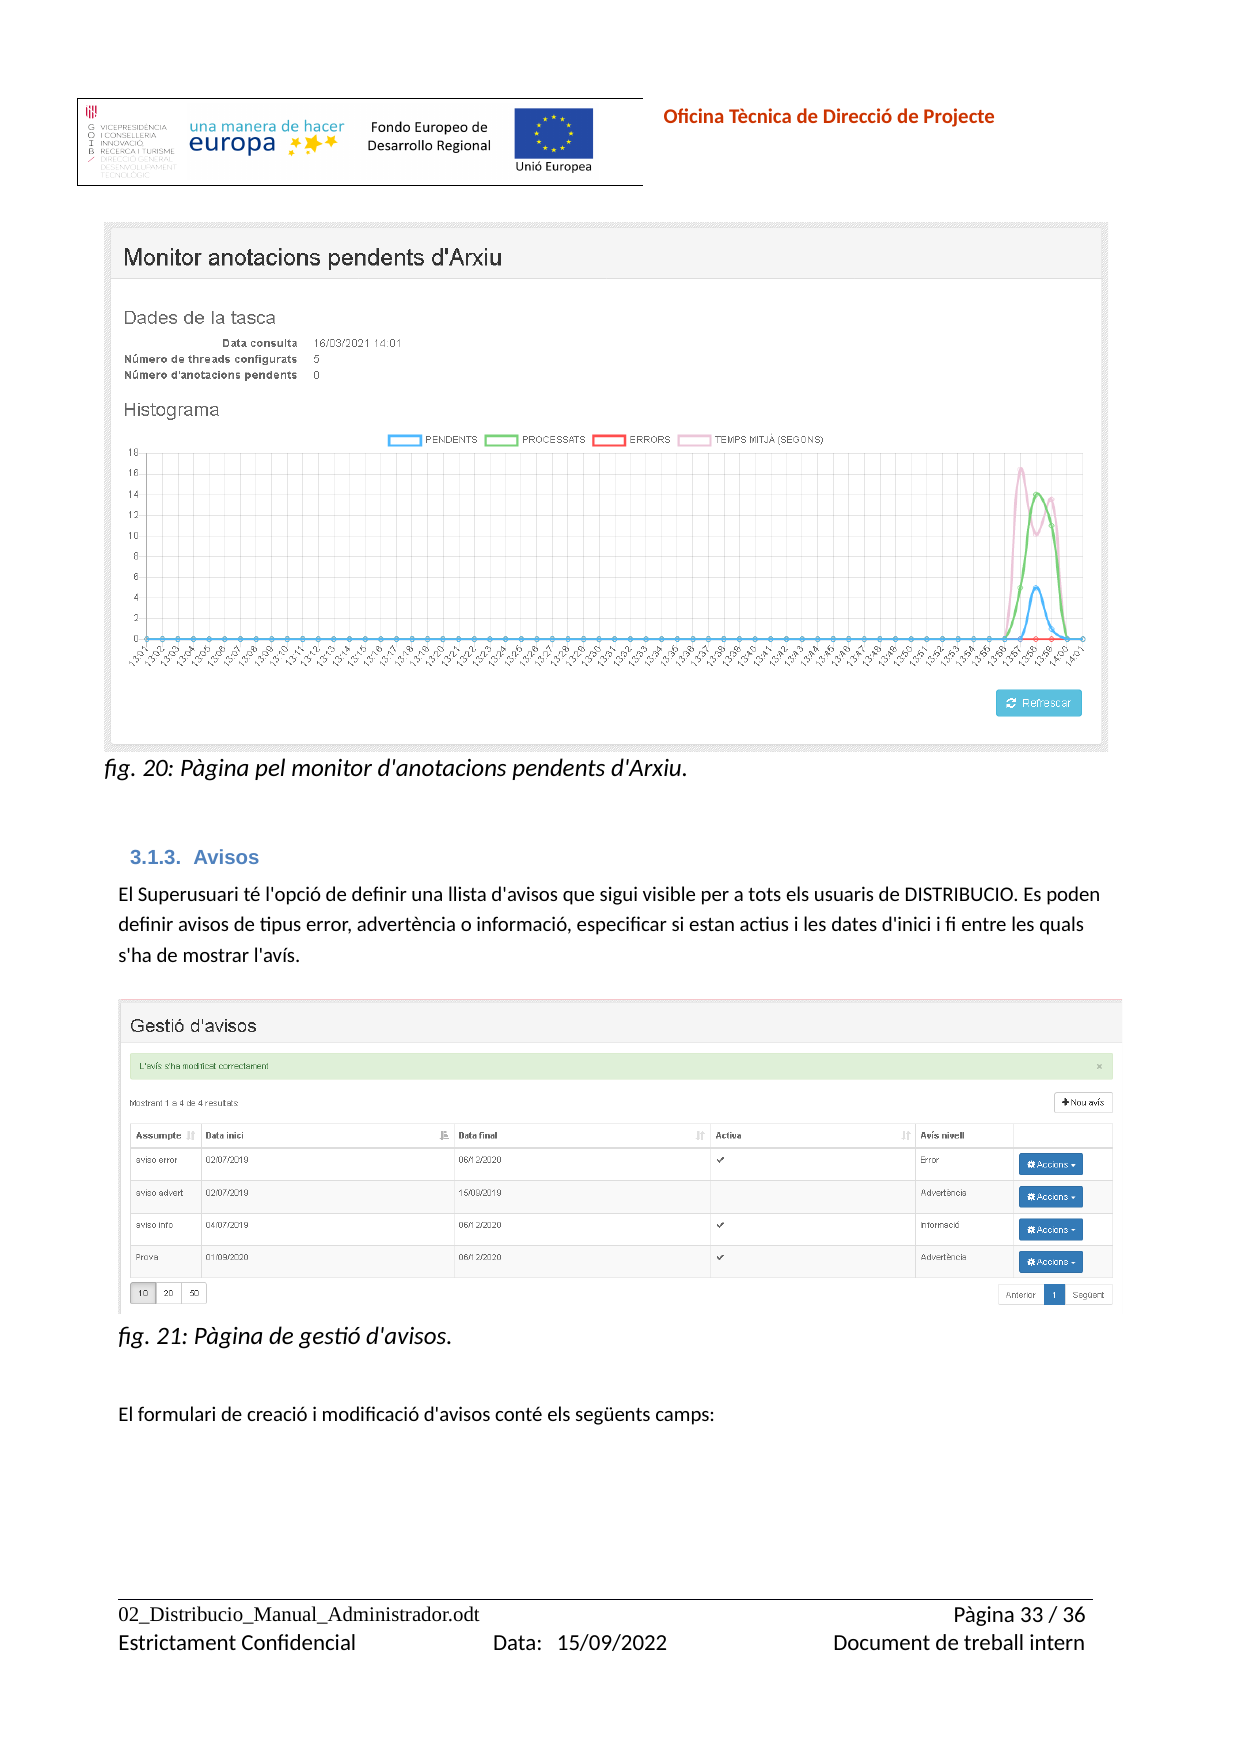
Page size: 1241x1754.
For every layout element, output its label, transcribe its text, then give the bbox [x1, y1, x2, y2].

text fig. 21: Pàgina de gestió d'avisos. [118, 1314, 1122, 1351]
picture [118, 999, 1123, 1314]
picture [187, 103, 599, 180]
text fig. 20: Pàgina pel monitor d'anotacions pendents d'Arxiu. [104, 223, 1128, 782]
picture [104, 222, 1109, 752]
subtitle Avisos [130, 845, 1122, 869]
text El formulari de creació i modificació d'avisos conté els següents camps: [118, 1401, 1122, 1426]
picture [82, 103, 181, 180]
text El Superusuari té l'opció de definir una llista d'avisos que sigui visible per a tots els usuaris de DISTRIBUCIO. Es poden definir avisos de tipus error, advertència o informació, especificar si estan actius i les dates d'inici i fi entre les quals s'ha de mostrar l'avís. [118, 881, 1122, 967]
